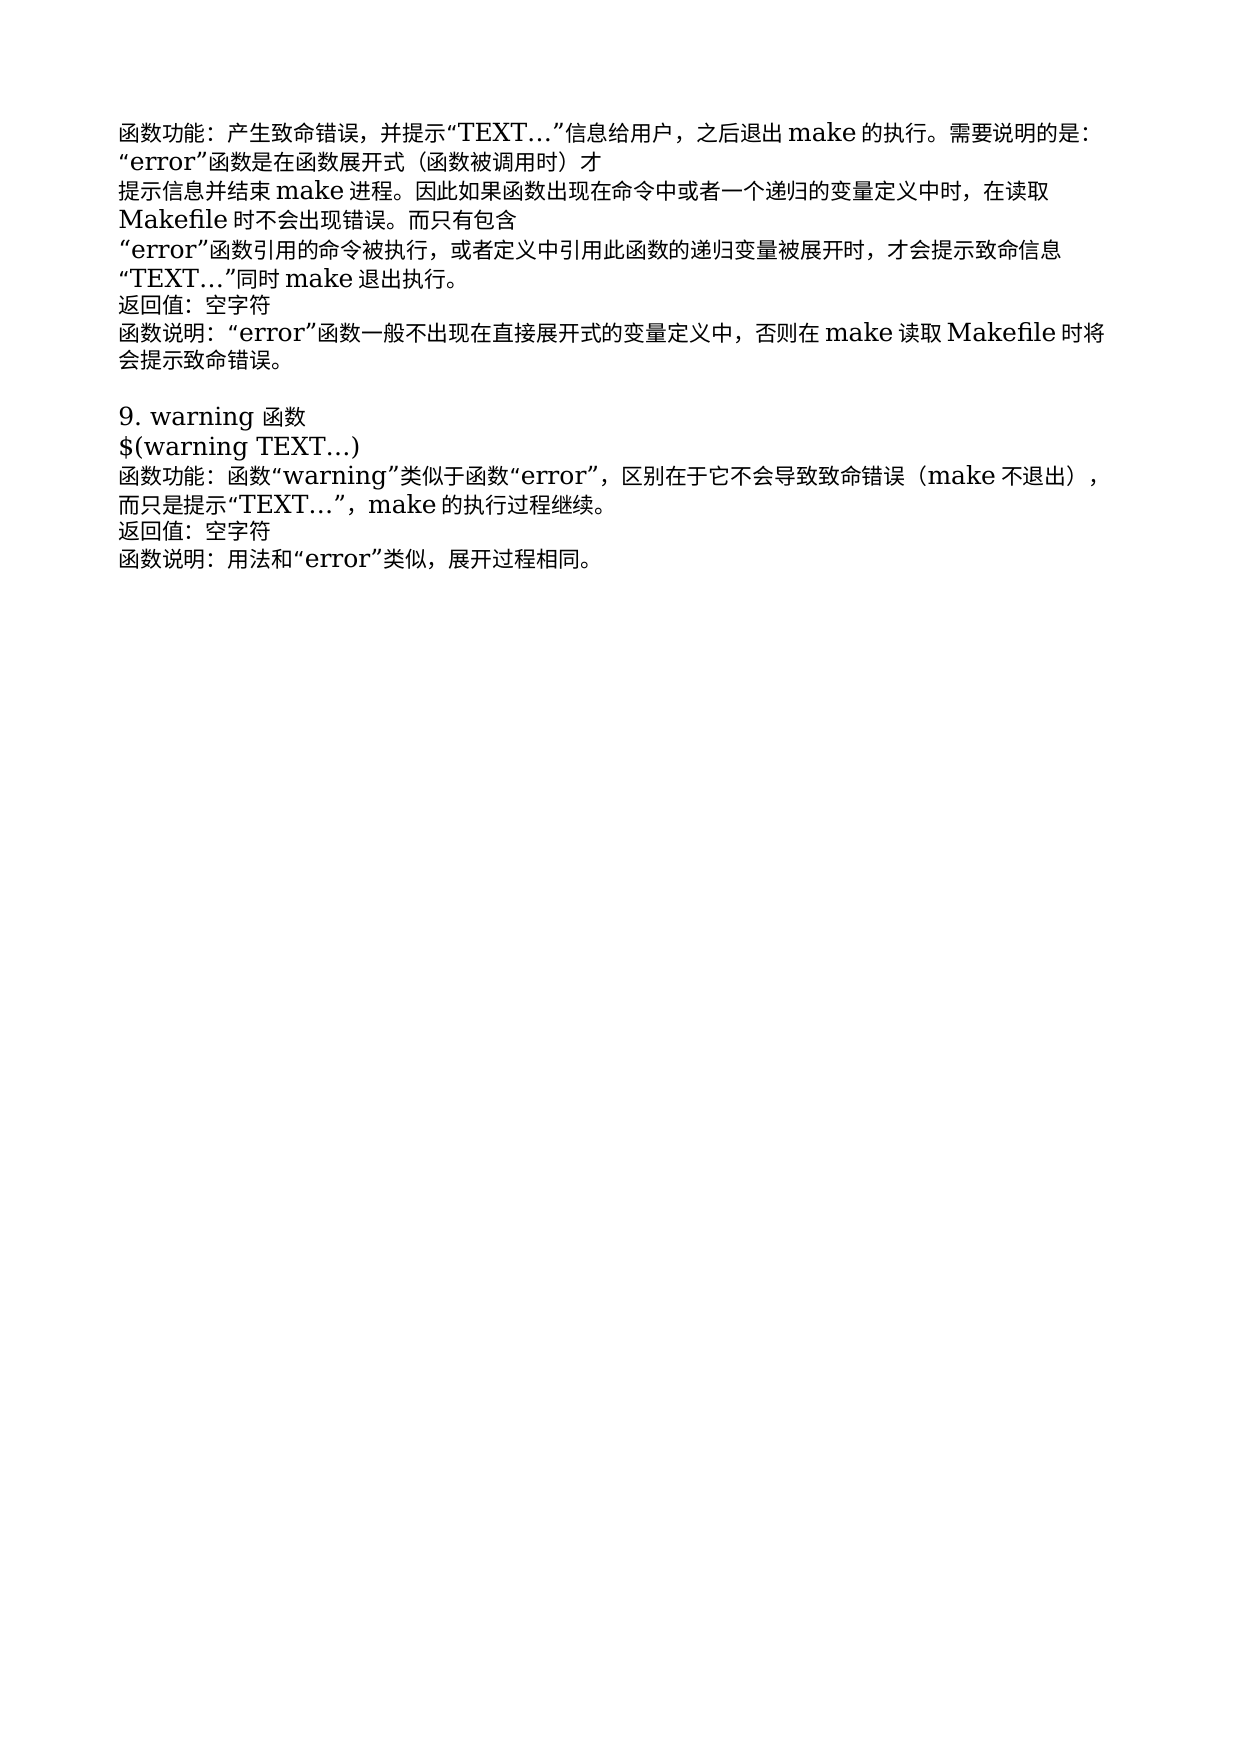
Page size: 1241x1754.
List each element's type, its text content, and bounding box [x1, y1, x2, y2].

text 函数功能：函数“warning”类似于函数“error”，区别在于它不会导致致命错误（make不退出），而只是提示“TEXT…”，make的执行过程继续。 [118, 461, 1122, 519]
text 返回值：空字符 [118, 293, 1122, 319]
text 函数说明：“error”函数一般不出现在直接展开式的变量定义中，否则在make读取Makefile时将会提示致命错误。 [118, 319, 1122, 373]
text 函数说明：用法和“error”类似，展开过程相同。 [118, 545, 1122, 574]
text 返回值：空字符 [118, 519, 1122, 545]
text 函数功能：产生致命错误，并提示“TEXT…”信息给用户，之后退出make的执行。需要说明的是：“error”函数是在函数展开式（函数被调用时）才 [118, 118, 1122, 176]
text 9. warning 函数 [118, 402, 1122, 432]
text 提示信息并结束make进程。因此如果函数出现在命令中或者一个递归的变量定义中时，在读取Makefile时不会出现错误。而只有包含 [118, 176, 1122, 235]
text $(warning TEXT…) [118, 432, 1122, 461]
text “error”函数引用的命令被执行，或者定义中引用此函数的递归变量被展开时，才会提示致命信息“TEXT…”同时make退出执行。 [118, 235, 1122, 293]
